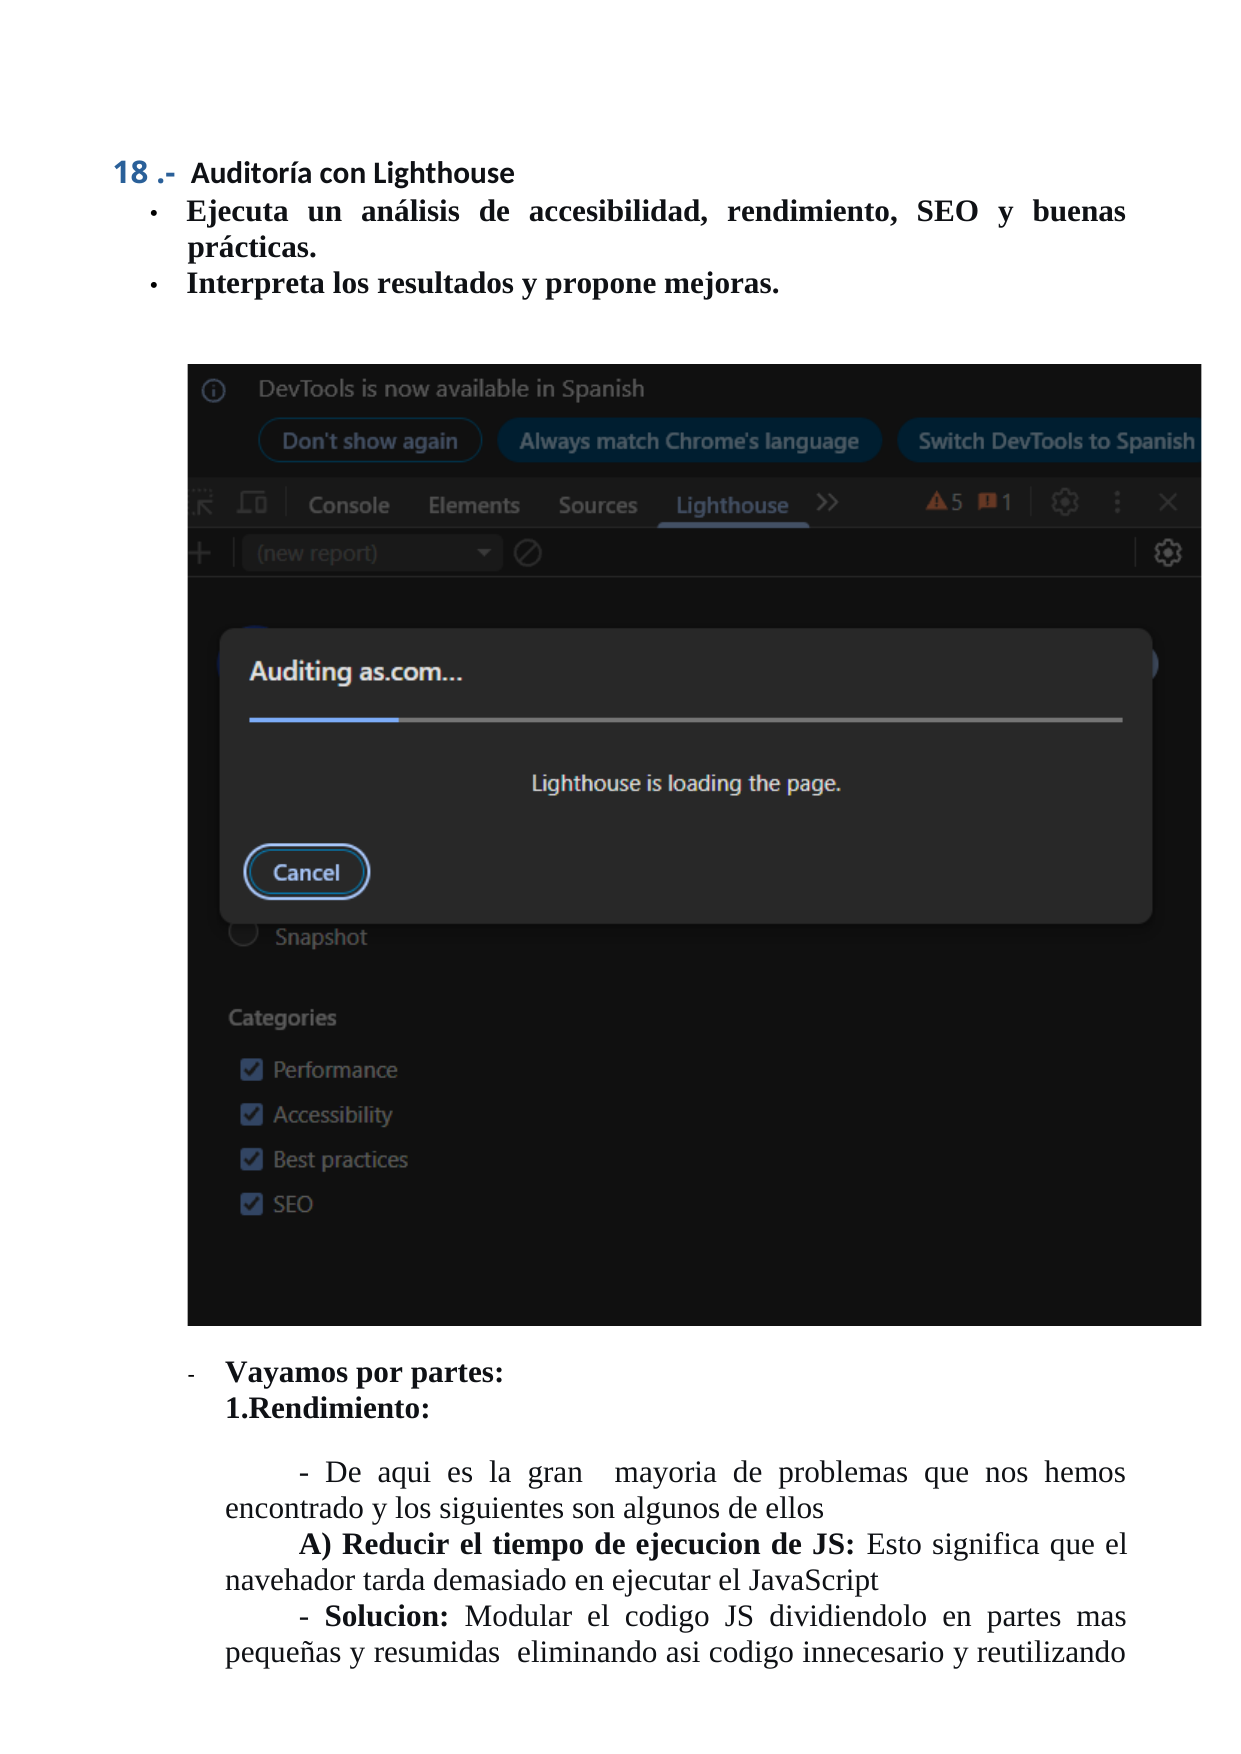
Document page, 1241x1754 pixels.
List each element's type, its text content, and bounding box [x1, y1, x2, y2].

text 18 .- Auditoría con Lighthouse [112, 150, 1128, 193]
list Interpreta los resultados y propone mejoras. [150, 264, 1128, 300]
text - Solucion: Modular el codigo JS dividiendolo en partes mas pequeñas y resumidas eliminando asi codigo innecesario y reutilizando [225, 1597, 1128, 1669]
text - De aqui es la gran mayoria de problemas que nos hemos encontrado y los siguientes son algunos de ellos [225, 1453, 1128, 1525]
text A) Reducir el tiempo de ejecucion de JS: Esto significa que el navehador tarda demasiado en ejecutar el JavaScript [225, 1525, 1128, 1597]
list Ejecuta un análisis de accesibilidad, rendimiento, SEO y buenas prácticas. [150, 193, 1128, 264]
text 1.Rendimiento: [225, 1389, 1128, 1425]
list Vayamos por partes: [187, 1353, 1128, 1389]
